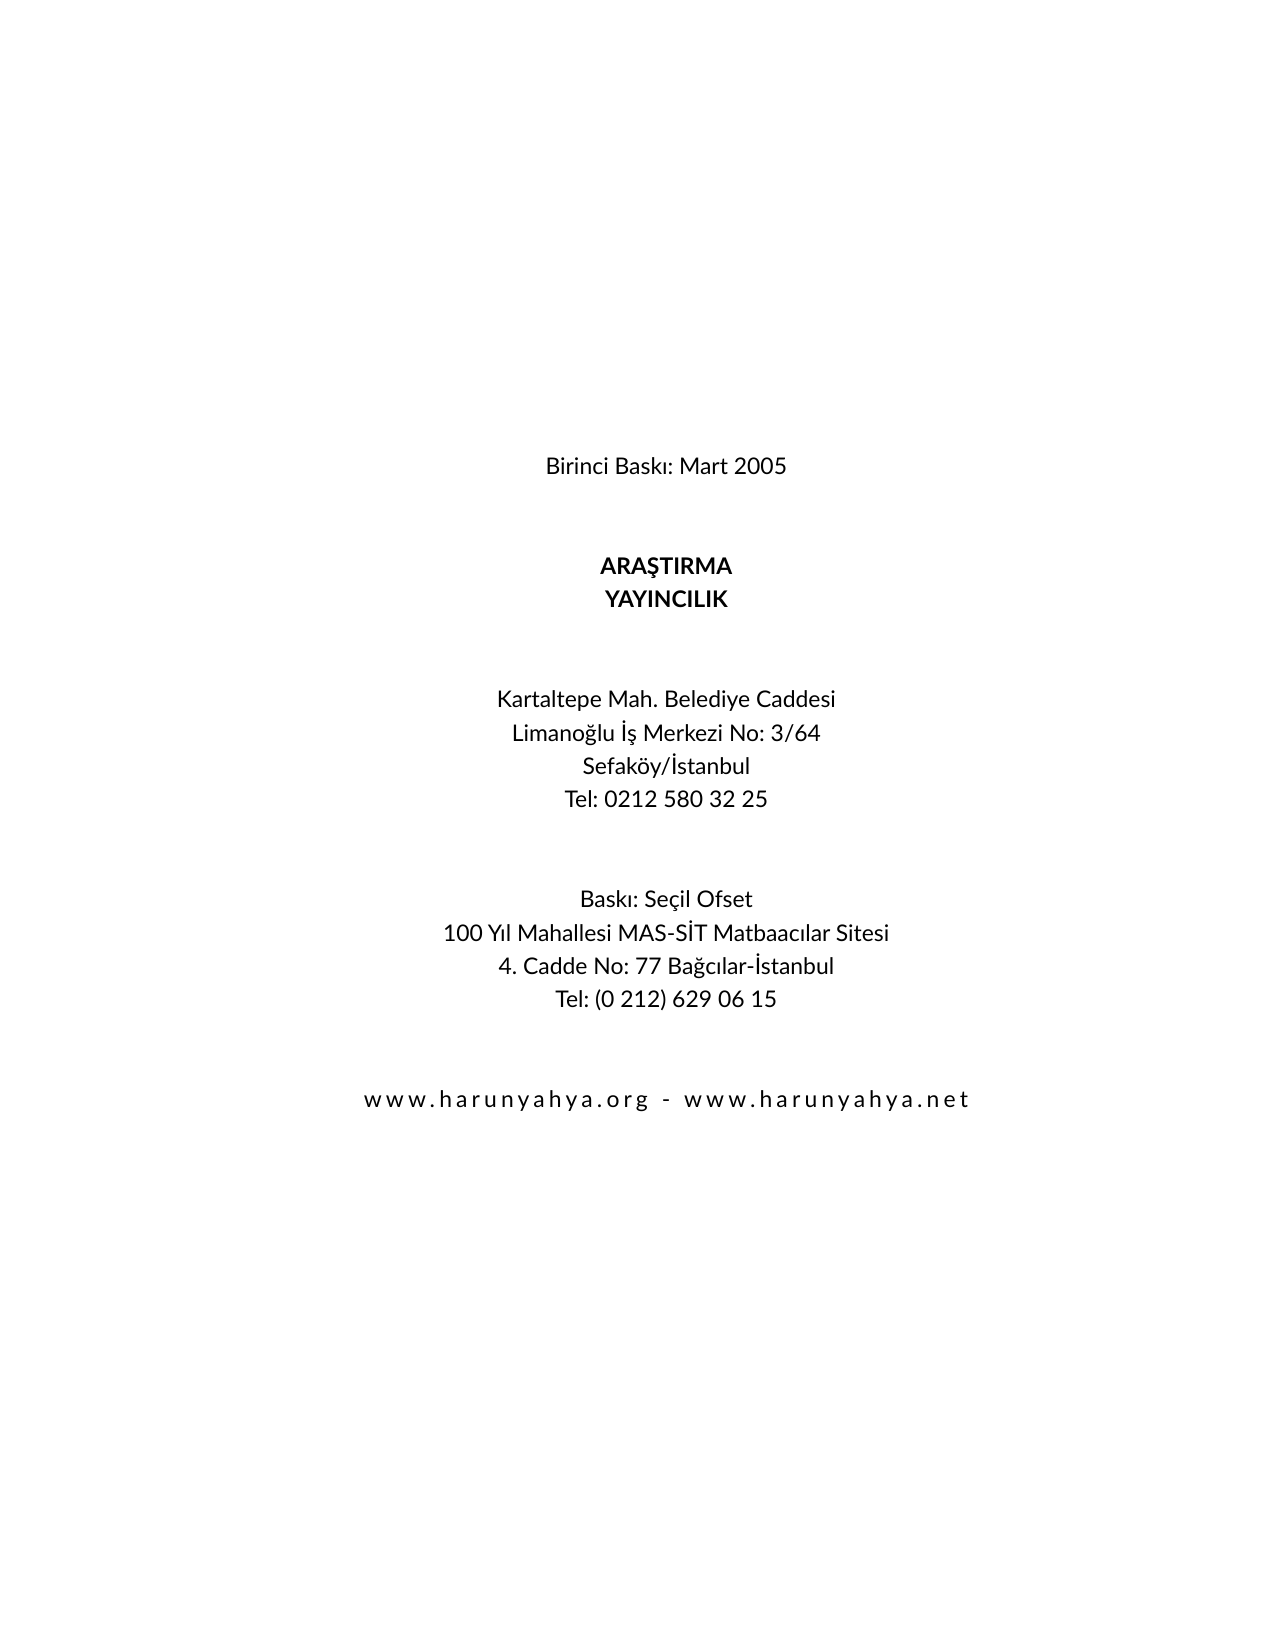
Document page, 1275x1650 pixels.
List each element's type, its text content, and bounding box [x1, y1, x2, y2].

text Baskı: Seçil Ofset [112, 881, 1145, 914]
text ARAŞTIRMA [112, 548, 1145, 581]
text Kartaltepe Mah. Belediye Caddesi [112, 681, 1145, 714]
text YAYINCILIK [112, 581, 1145, 614]
text www.harunyahya.org - www.harunyahya.net [112, 1081, 1145, 1114]
text Tel: (0 212) 629 06 15 [112, 981, 1145, 1014]
text 100 Yıl Mahallesi MAS-SİT Matbaacılar Sitesi [112, 914, 1145, 948]
text 4. Cadde No: 77 Bağcılar-İstanbul [112, 948, 1145, 981]
text Tel: 0212 580 32 25 [112, 781, 1145, 814]
text Limanoğlu İş Merkezi No: 3/64 [112, 714, 1145, 748]
text Sefaköy/İstanbul [112, 748, 1145, 781]
text Birinci Baskı: Mart 2005 [112, 448, 1145, 481]
